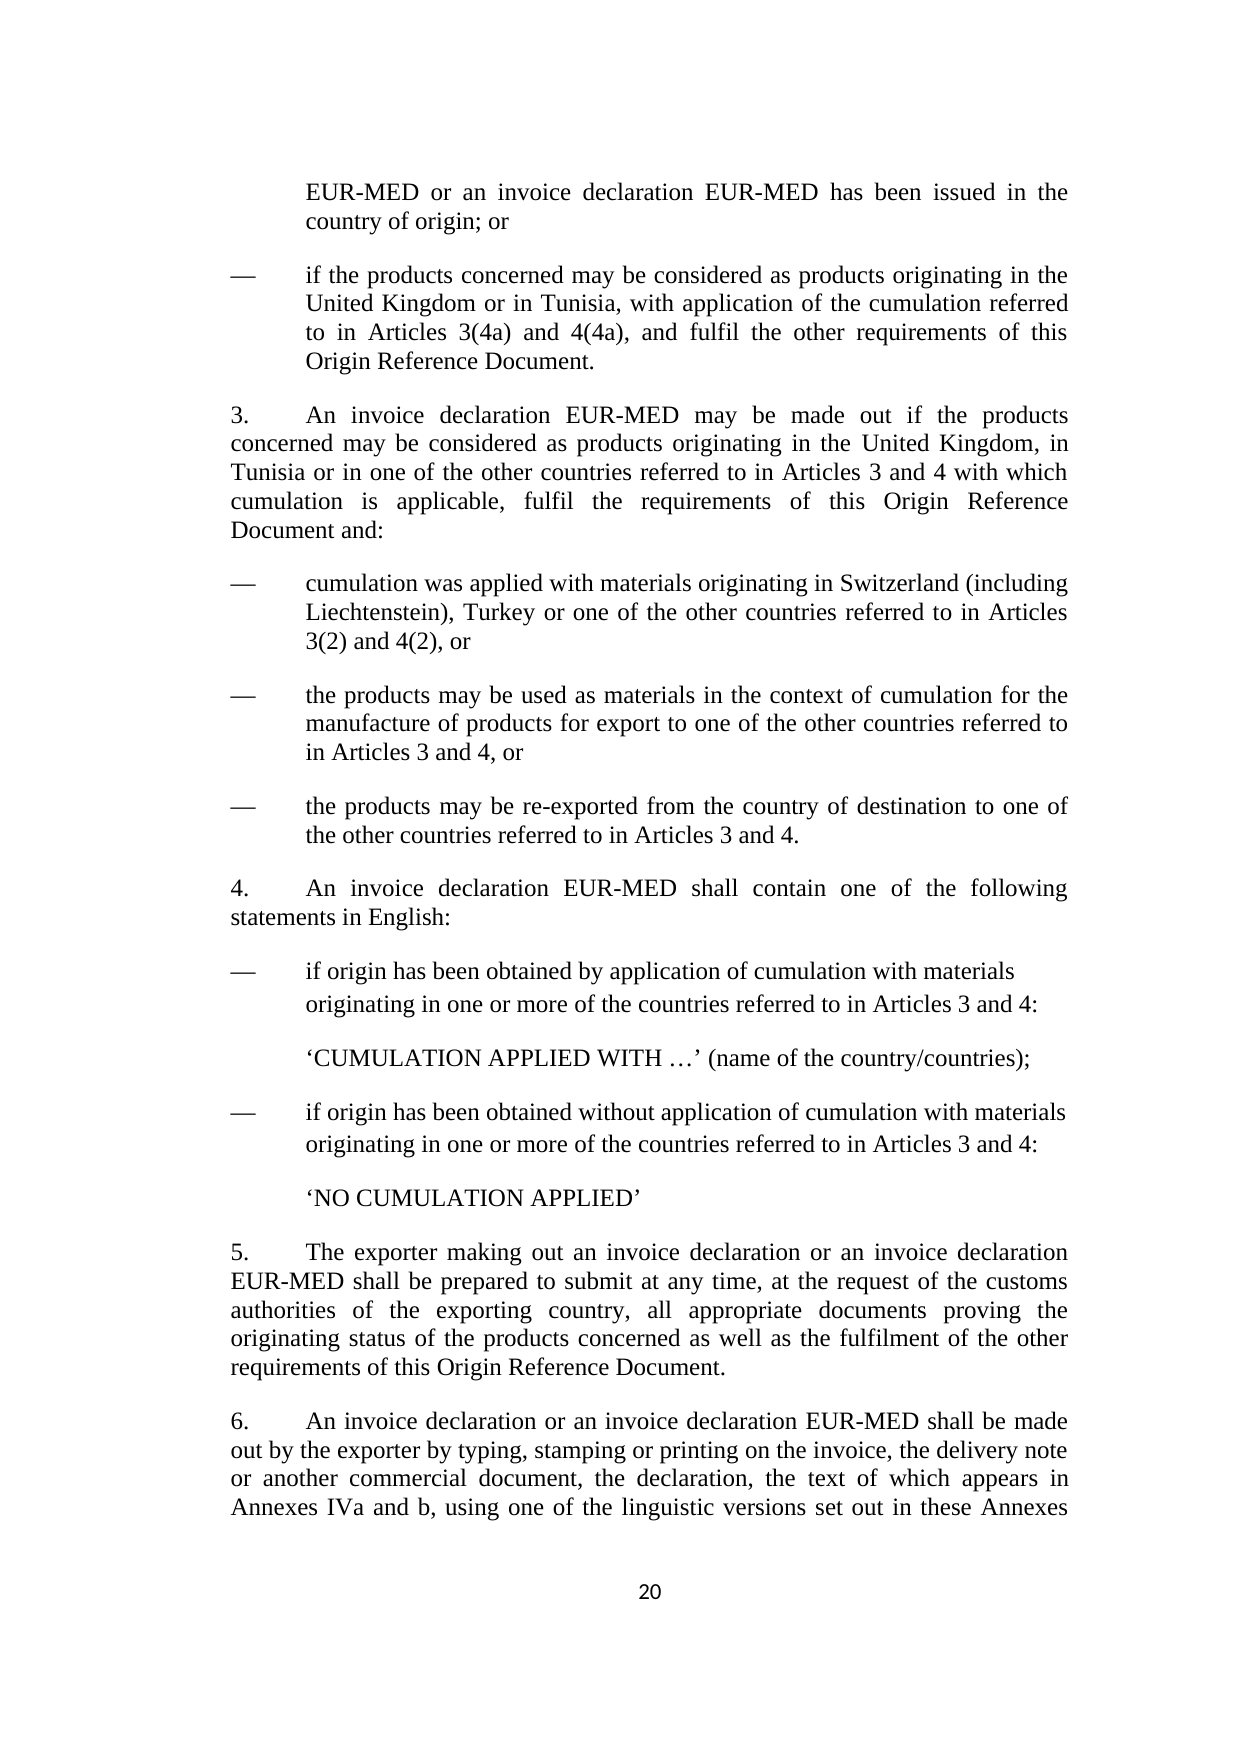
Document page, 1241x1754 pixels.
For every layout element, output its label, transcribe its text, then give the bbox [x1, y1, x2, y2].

text 6. An invoice declaration or an invoice declaration EUR-MED shall be made out by the exporter by typing, stamping or printing on the invoice, the delivery note or another commercial document, the declaration, the text of which appears in Annexes IVa and b, using one of the linguistic versions set out in these Annexes [230, 1406, 1069, 1521]
text — the products may be used as materials in the context of cumulation for the manufacture of products for export to one of the other countries referred to in Articles 3 and 4, or [230, 680, 1069, 766]
text 5. The exporter making out an invoice declaration or an invoice declaration EUR-MED shall be prepared to submit at any time, at the request of the customs authorities of the exporting country, all appropriate documents proving the originating status of the products concerned as well as the fulfilment of the other requirements of this Origin Reference Document. [230, 1237, 1069, 1381]
text — the products may be re-exported from the country of destination to one of the other countries referred to in Articles 3 and 4. [230, 791, 1069, 848]
text 4. An invoice declaration EUR-MED shall contain one of the following statements in English: [230, 873, 1069, 931]
text 3. An invoice declaration EUR-MED may be made out if the products concerned may be considered as products originating in the United Kingdom, in Tunisia or in one of the other countries referred to in Articles 3 and 4 with which cumulation is applicable, fulfil the requirements of this Origin Reference Document and: [230, 400, 1069, 543]
text — if the products concerned may be considered as products originating in the United Kingdom or in Tunisia, with application of the cumulation referred to in Articles 3(4a) and 4(4a), and fulfil the other requirements of this Origin Reference Document. [230, 260, 1069, 375]
text EUR-MED or an invoice declaration EUR-MED has been issued in the country of origin; or [230, 177, 1069, 235]
text — if origin has been obtained by application of cumulation with materials originating in one or more of the countries referred to in Articles 3 and 4: [230, 956, 1069, 1018]
text — if origin has been obtained without application of cumulation with materials originating in one or more of the countries referred to in Articles 3 and 4: [230, 1097, 1069, 1158]
text — cumulation was applied with materials originating in Switzerland (including Liechtenstein), Turkey or one of the other countries referred to in Articles 3(2) and 4(2), or [230, 568, 1069, 655]
text ‘CUMULATION APPLIED WITH …’ (name of the country/countries); [305, 1043, 1069, 1072]
text ‘NO CUMULATION APPLIED’ [305, 1183, 1069, 1212]
